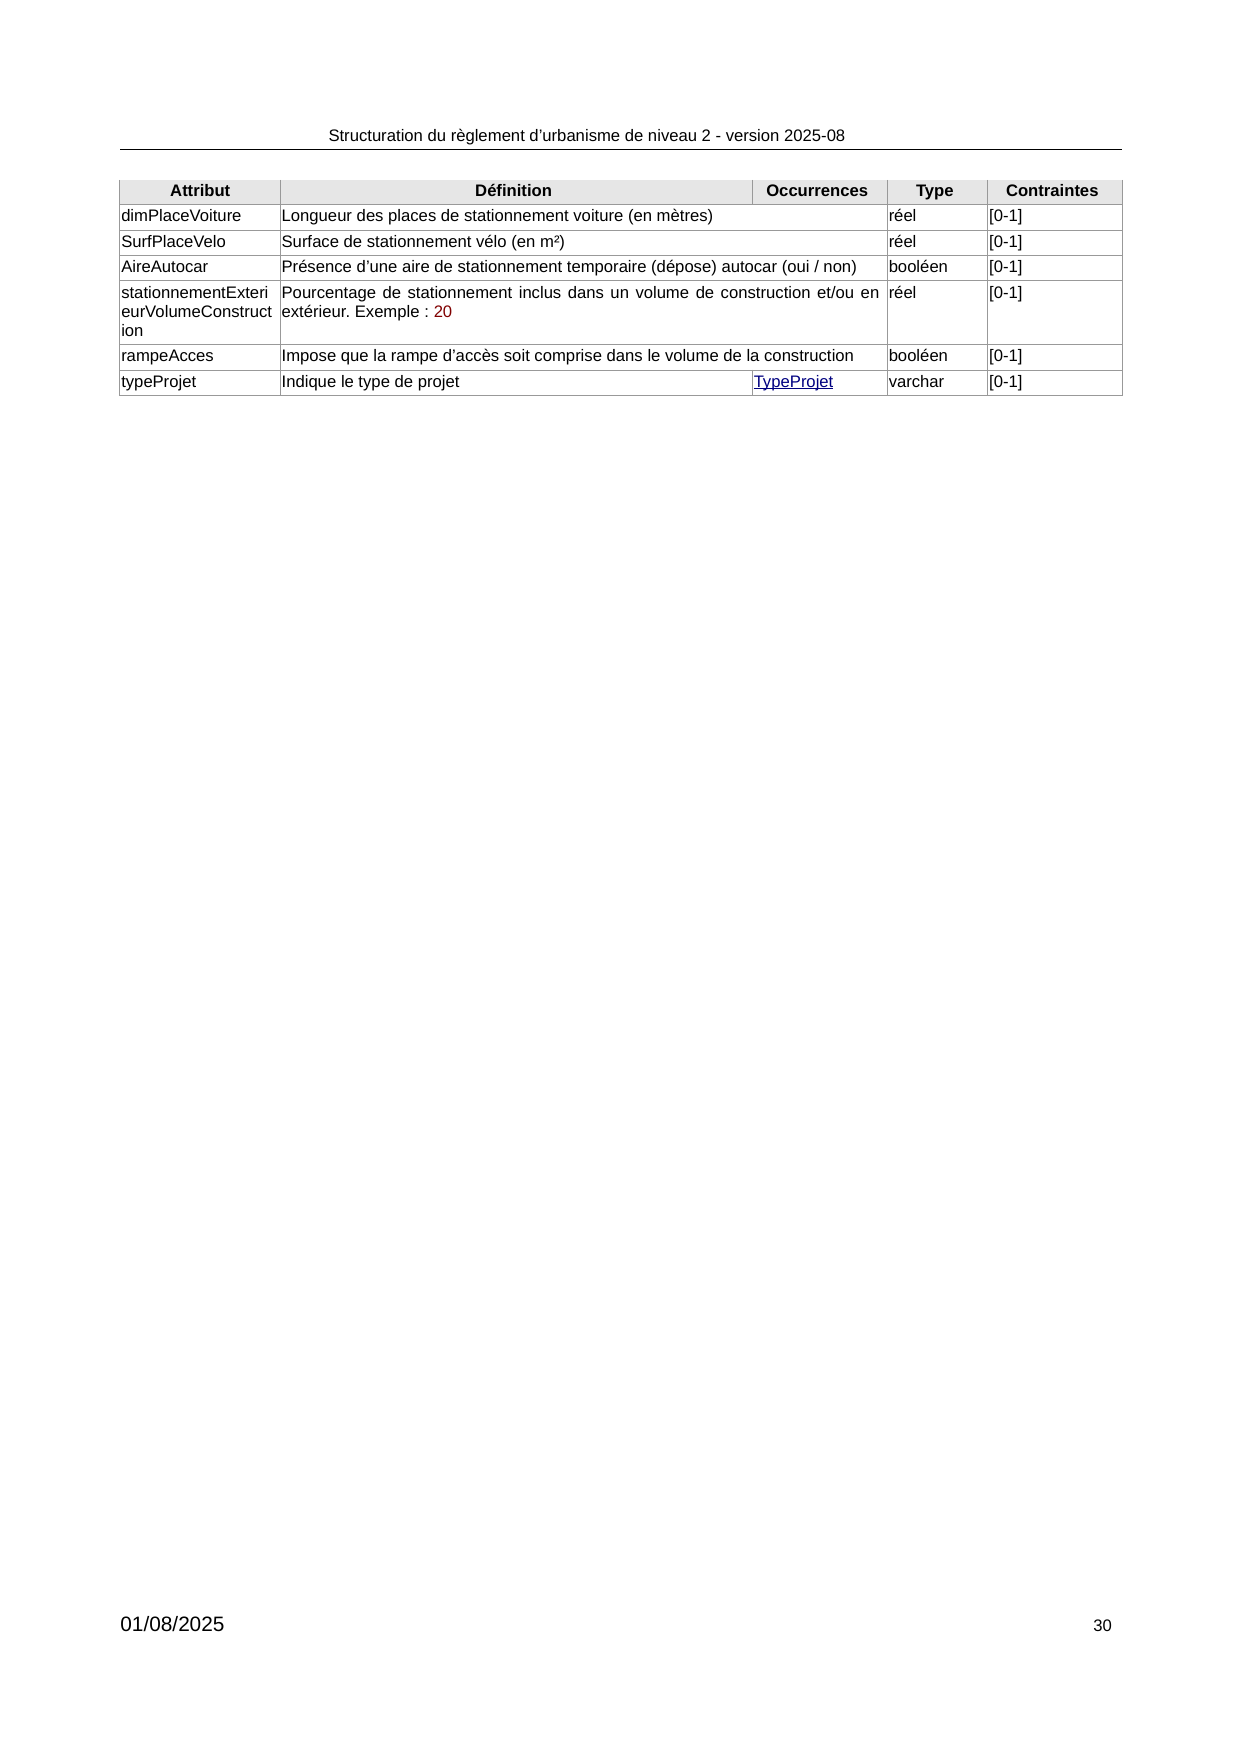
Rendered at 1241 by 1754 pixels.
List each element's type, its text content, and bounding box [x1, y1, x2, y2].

table_cell [0-1] [988, 371, 1122, 395]
table_cell varchar [888, 371, 987, 395]
table_cell TypeProjet [753, 371, 887, 395]
table_cell SurfPlaceVelo [120, 231, 280, 255]
table_cell Longueur des places de stationnement voiture (en mètres) [281, 205, 887, 229]
table_header Contraintes [988, 180, 1122, 204]
table_cell ‍typeProjet [120, 371, 280, 395]
table_cell AireAutocar [120, 256, 280, 280]
table_header Type [888, 180, 987, 204]
table_header Attribut [120, 180, 280, 204]
table_cell rampeAcces [120, 345, 280, 369]
table_cell [0-1] [988, 281, 1122, 344]
table_cell Impose que la rampe d’accès soit comprise dans le volume de la construction [281, 345, 887, 369]
table_cell booléen [888, 256, 987, 280]
table_cell Indique le type de projet [281, 371, 752, 395]
table_cell Pourcentage de stationnement inclus dans un volume de construction et/ou en extérieur. Exemple : 20 [281, 281, 887, 344]
table_cell stationnementExterieurVolumeConstruction [120, 281, 280, 344]
table_cell [0-1] [988, 231, 1122, 255]
table_cell Surface de stationnement vélo (en m²) [281, 231, 887, 255]
table_cell Présence d’une aire de stationnement temporaire (dépose) autocar (oui / non) [281, 256, 887, 280]
table_cell réel [888, 281, 987, 344]
table_cell [0-1] [988, 345, 1122, 369]
table_header Occurrences [753, 180, 887, 204]
table_cell [0-1] [988, 205, 1122, 229]
table_cell réel [888, 205, 987, 229]
table_cell réel [888, 231, 987, 255]
table_cell dimPlaceVoiture [120, 205, 280, 229]
table_header Définition [281, 180, 752, 204]
table_cell booléen [888, 345, 987, 369]
table_cell [0-1] [988, 256, 1122, 280]
